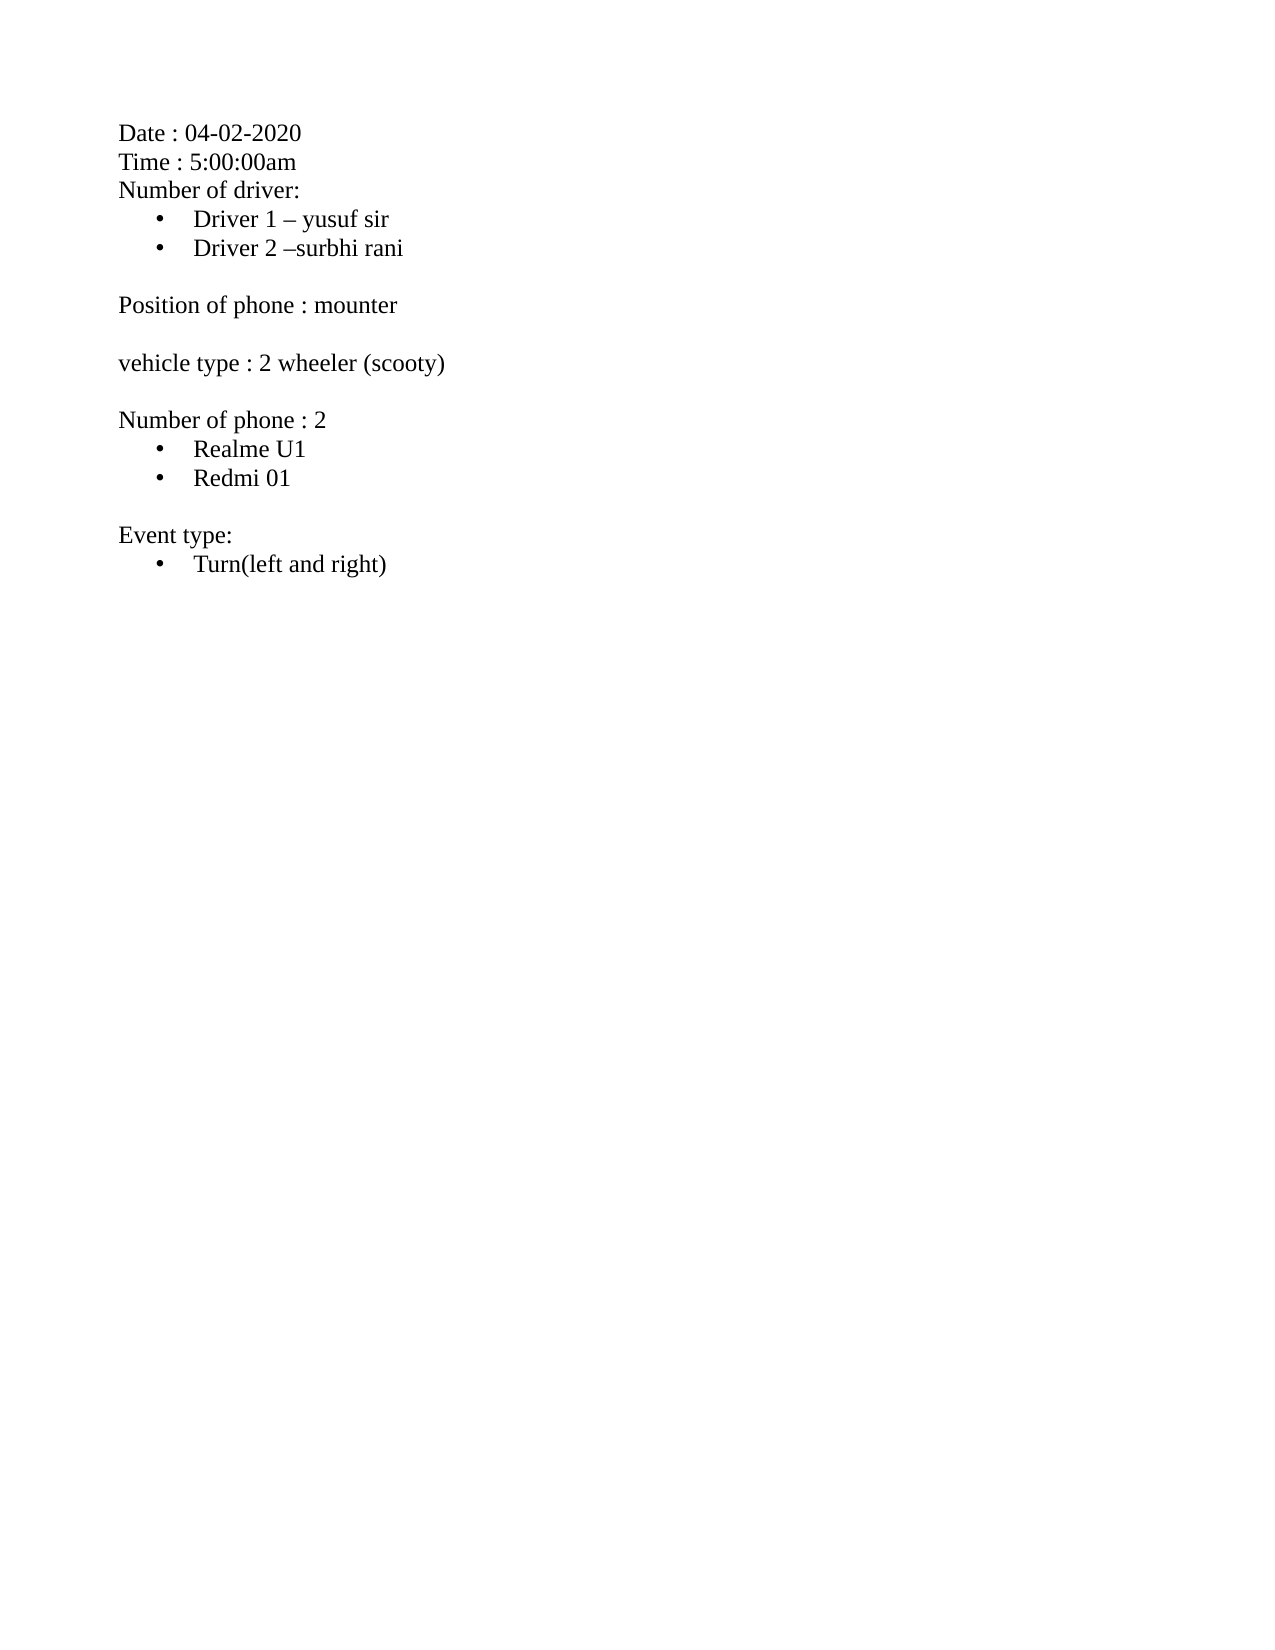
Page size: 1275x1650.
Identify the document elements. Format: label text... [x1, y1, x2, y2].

list Driver 2 –surbhi rani [156, 233, 1157, 262]
text Number of driver: [118, 176, 1157, 204]
text Date : 04-02-2020 [118, 118, 1157, 147]
text Event type: [118, 521, 1157, 549]
text vehicle type : 2 wheeler (scooty) [118, 348, 1157, 377]
list Driver 1 – yusuf sir [156, 204, 1157, 233]
text Time : 5:00:00am [118, 147, 1157, 176]
list Turn(left and right) [156, 549, 1157, 578]
text Number of phone : 2 [118, 406, 1157, 434]
list Realme U1 [156, 434, 1157, 463]
text Position of phone : mounter [118, 291, 1157, 319]
list Redmi 01 [156, 463, 1157, 492]
